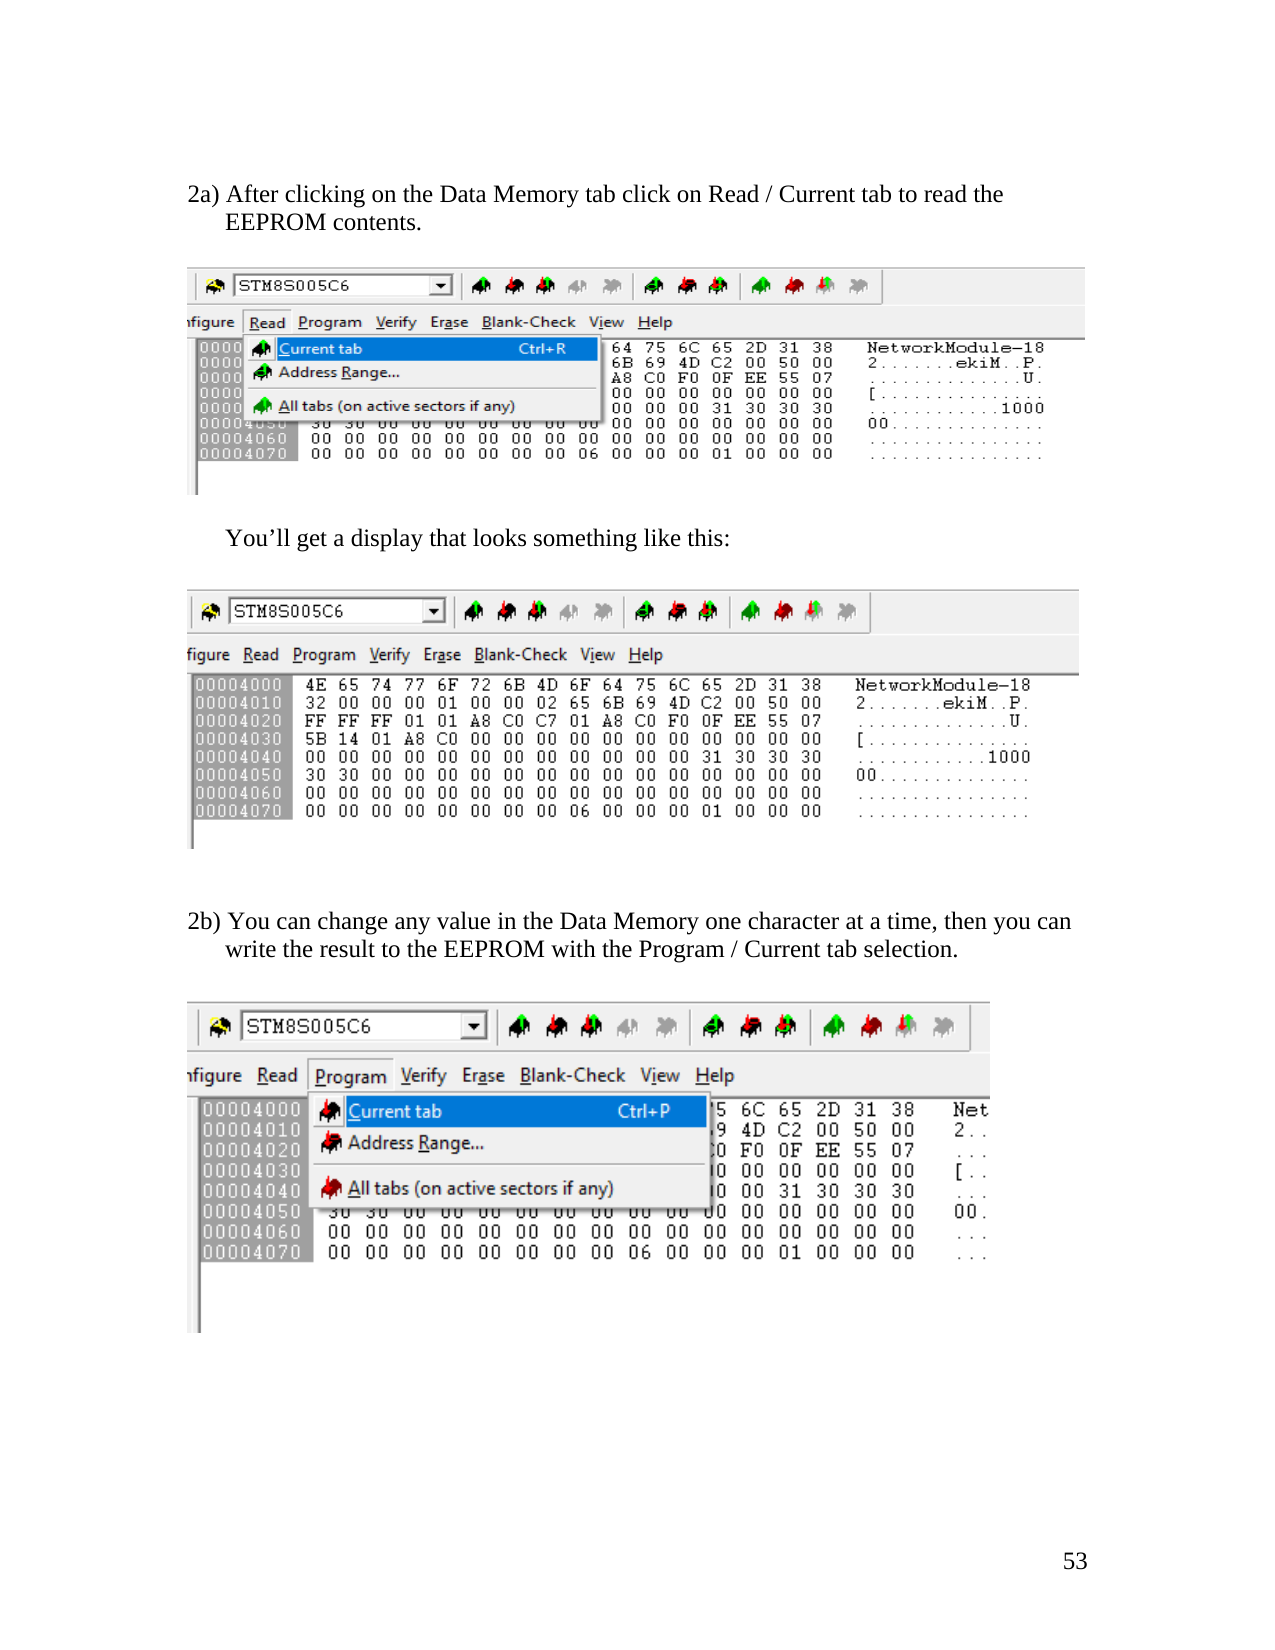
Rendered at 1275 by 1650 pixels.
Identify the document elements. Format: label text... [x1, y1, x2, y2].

text You’ll get a display that looks something like this: [225, 523, 1087, 552]
picture [187, 991, 990, 1333]
text 2b) You can change any value in the Data Memory one character at a time, then you can write the result to the EEPROM with the Program / Current tab selection. [187, 906, 1087, 963]
picture [187, 264, 1085, 495]
picture [187, 580, 1079, 849]
text 2a) After clicking on the Data Memory tab click on Read / Current tab to read the EEPROM contents. [187, 179, 1087, 236]
